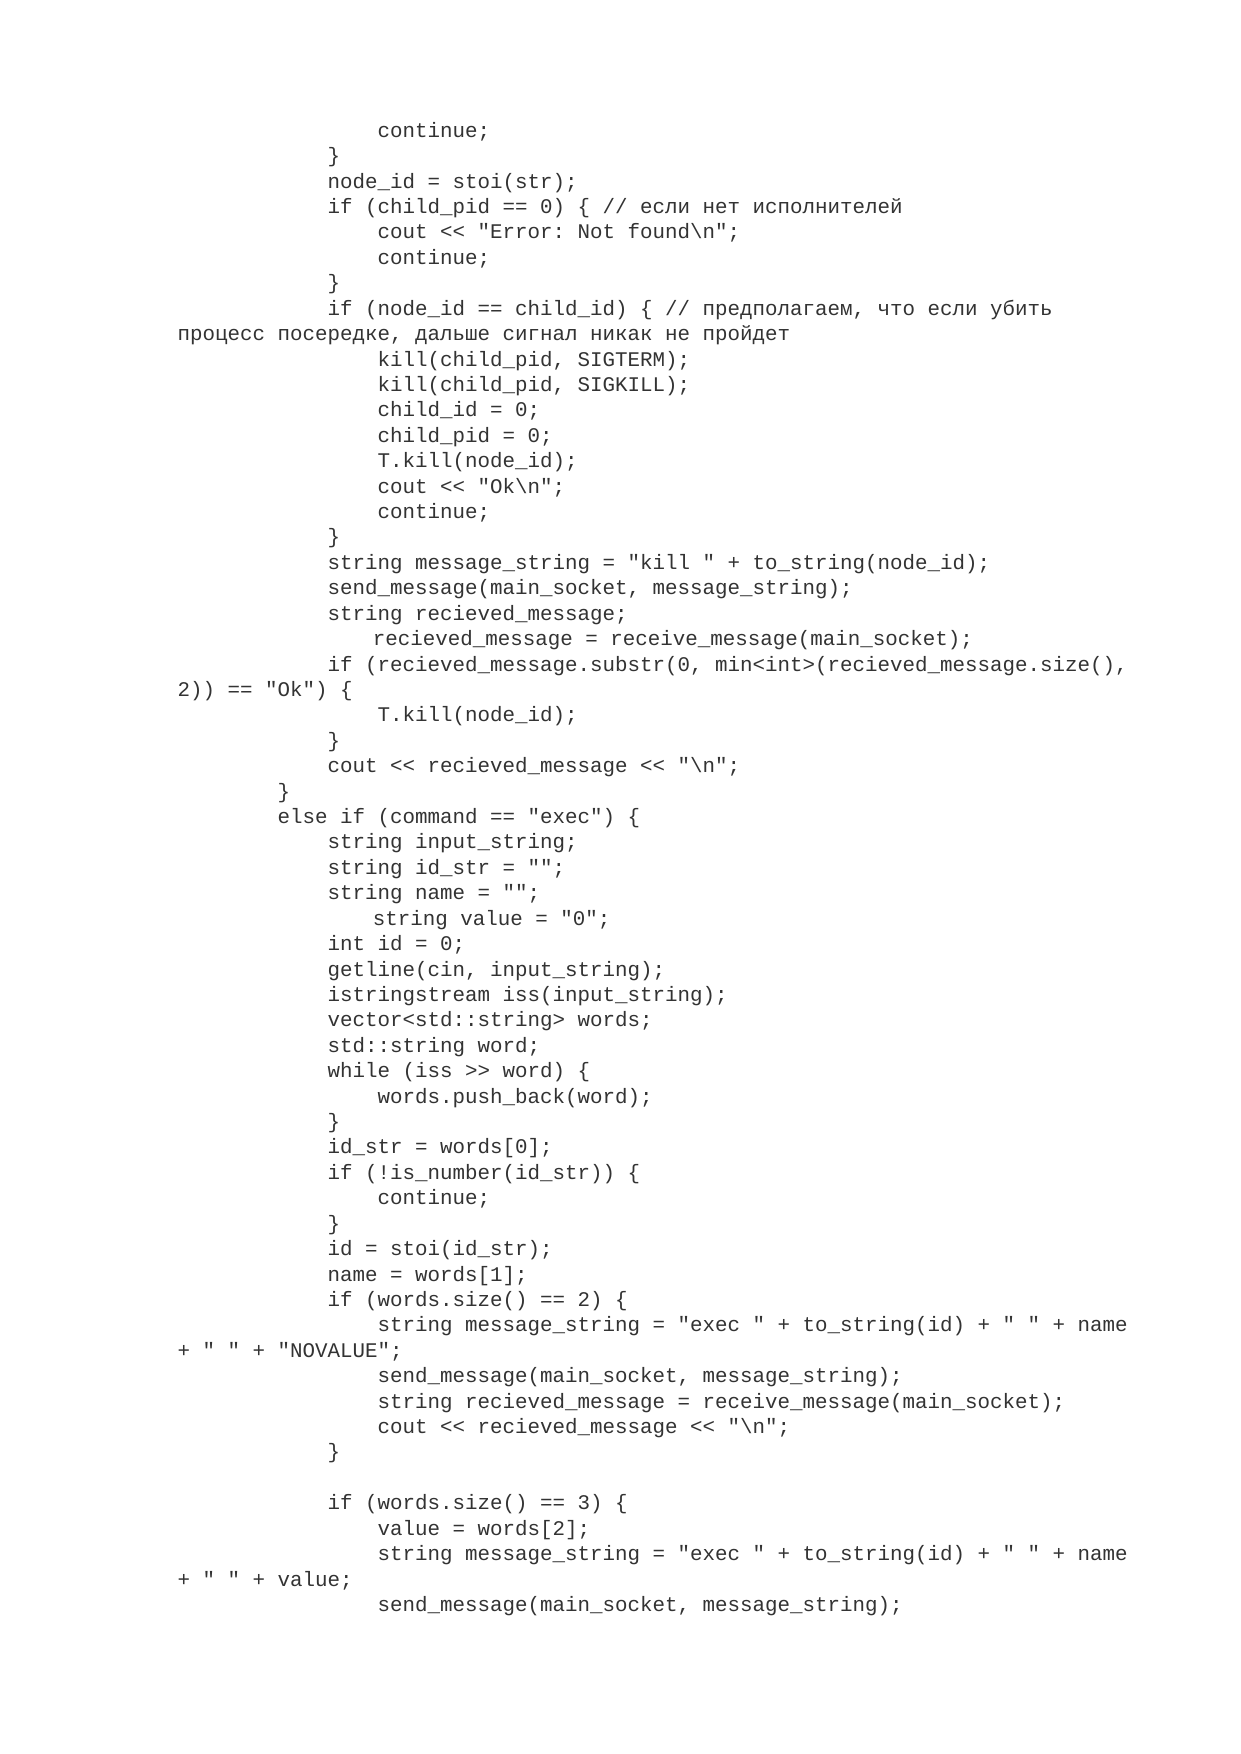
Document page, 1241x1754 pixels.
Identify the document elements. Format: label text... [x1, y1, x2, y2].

text kill(child_pid, SIGKILL); [177, 372, 1152, 398]
text if (words.size() == 2) { [177, 1287, 1152, 1313]
text } [177, 525, 1152, 550]
text string message_string = "kill " + to_string(node_id); [177, 550, 1152, 576]
text string value = "0"; [177, 906, 1152, 931]
text } [177, 1211, 1152, 1236]
text T.kill(node_id); [177, 703, 1152, 728]
text } [177, 1440, 1152, 1465]
text getline(cin, input_string); [177, 957, 1152, 982]
text child_pid = 0; [177, 423, 1152, 448]
text } [177, 143, 1152, 169]
text value = words[2]; [177, 1516, 1152, 1541]
text if (words.size() == 3) { [177, 1491, 1152, 1516]
text string message_string = "exec " + to_string(id) + " " + name + " " + value; [177, 1541, 1152, 1592]
text T.kill(node_id); [177, 448, 1152, 474]
text child_id = 0; [177, 398, 1152, 423]
text if (!is_number(id_str)) { [177, 1160, 1152, 1186]
text string recieved_message; [177, 601, 1152, 626]
text id_str = words[0]; [177, 1135, 1152, 1160]
text send_message(main_socket, message_string); [177, 1363, 1152, 1389]
text string message_string = "exec " + to_string(id) + " " + name + " " + "NOVALUE"; [177, 1313, 1152, 1363]
text } [177, 1109, 1152, 1135]
text else if (command == "exec") { [177, 804, 1152, 830]
text int id = 0; [177, 931, 1152, 957]
text cout << "Ok\n"; [177, 474, 1152, 499]
text string name = ""; [177, 881, 1152, 906]
text } [177, 728, 1152, 753]
text words.push_back(word); [177, 1084, 1152, 1109]
text } [177, 779, 1152, 804]
text recieved_message = receive_message(main_socket); [177, 626, 1152, 652]
text send_message(main_socket, message_string); [177, 576, 1152, 601]
text if (recieved_message.substr(0, min<int>(recieved_message.size(), 2)) == "Ok") { [177, 652, 1152, 703]
text string id_str = ""; [177, 855, 1152, 881]
text if (child_pid == 0) { // если нет исполнителей [177, 194, 1152, 220]
text cout << recieved_message << "\n"; [177, 1414, 1152, 1440]
text node_id = stoi(str); [177, 169, 1152, 194]
text cout << "Error: Not found\n"; [177, 220, 1152, 245]
text istringstream iss(input_string); [177, 982, 1152, 1008]
text string input_string; [177, 830, 1152, 855]
text continue; [177, 245, 1152, 271]
text send_message(main_socket, message_string); [177, 1592, 1152, 1618]
text id = stoi(id_str); [177, 1236, 1152, 1262]
text continue; [177, 499, 1152, 525]
text vector<std::string> words; [177, 1008, 1152, 1033]
text cout << recieved_message << "\n"; [177, 753, 1152, 779]
text std::string word; [177, 1033, 1152, 1058]
text kill(child_pid, SIGTERM); [177, 347, 1152, 372]
text while (iss >> word) { [177, 1058, 1152, 1084]
text if (node_id == child_id) { // предполагаем, что если убить процесс посередке, дальше сигнал никак не пройдет [177, 296, 1152, 347]
text continue; [177, 1186, 1152, 1211]
text } [177, 271, 1152, 296]
text string recieved_message = receive_message(main_socket); [177, 1389, 1152, 1414]
text name = words[1]; [177, 1262, 1152, 1287]
text continue; [177, 118, 1152, 143]
